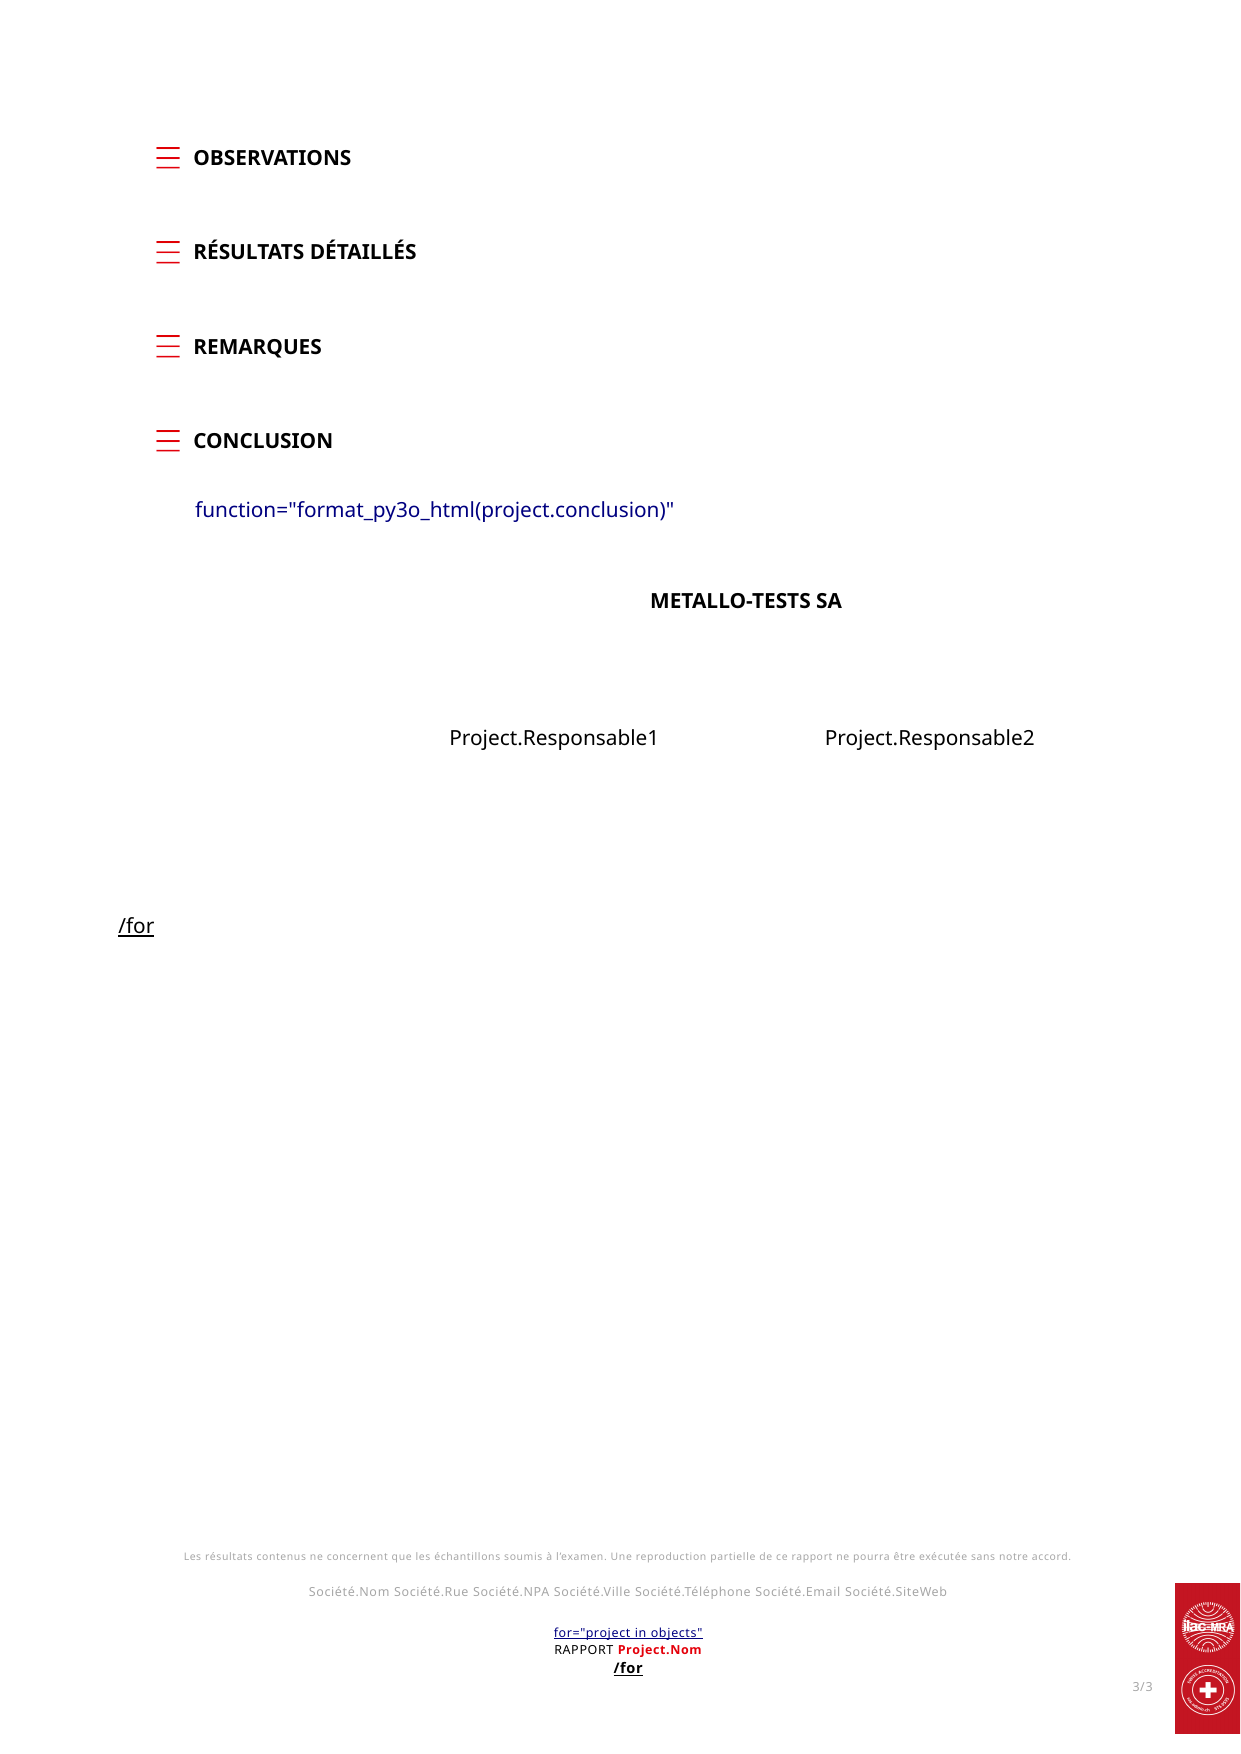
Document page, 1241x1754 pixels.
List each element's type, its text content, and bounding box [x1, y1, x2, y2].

picture [1175, 1583, 1241, 1734]
table_cell [370, 758, 738, 797]
table_header METALLO-TESTS SA [370, 581, 1121, 621]
subtitle REMARQUES [156, 332, 1122, 360]
subtitle CONCLUSION [156, 426, 1122, 455]
picture [156, 146, 180, 169]
table_cell [738, 758, 1121, 797]
table_cell [370, 621, 738, 718]
table_cell [201, 718, 370, 757]
picture [156, 240, 180, 264]
table_cell [738, 621, 1121, 718]
subtitle RÉSULTATS DÉTAILLÉS [156, 237, 1122, 266]
table_cell [201, 758, 370, 797]
picture [156, 429, 180, 452]
table_cell [201, 621, 370, 718]
table_cell Project.Responsable2 [738, 718, 1121, 757]
table_header [201, 581, 370, 621]
text /for [118, 911, 1122, 939]
table_cell Project.Responsable1 [370, 718, 738, 757]
text function="format_py3o_html(project.conclusion)" [195, 496, 1122, 524]
picture [156, 334, 180, 358]
subtitle OBSERVATIONS [156, 143, 1122, 172]
